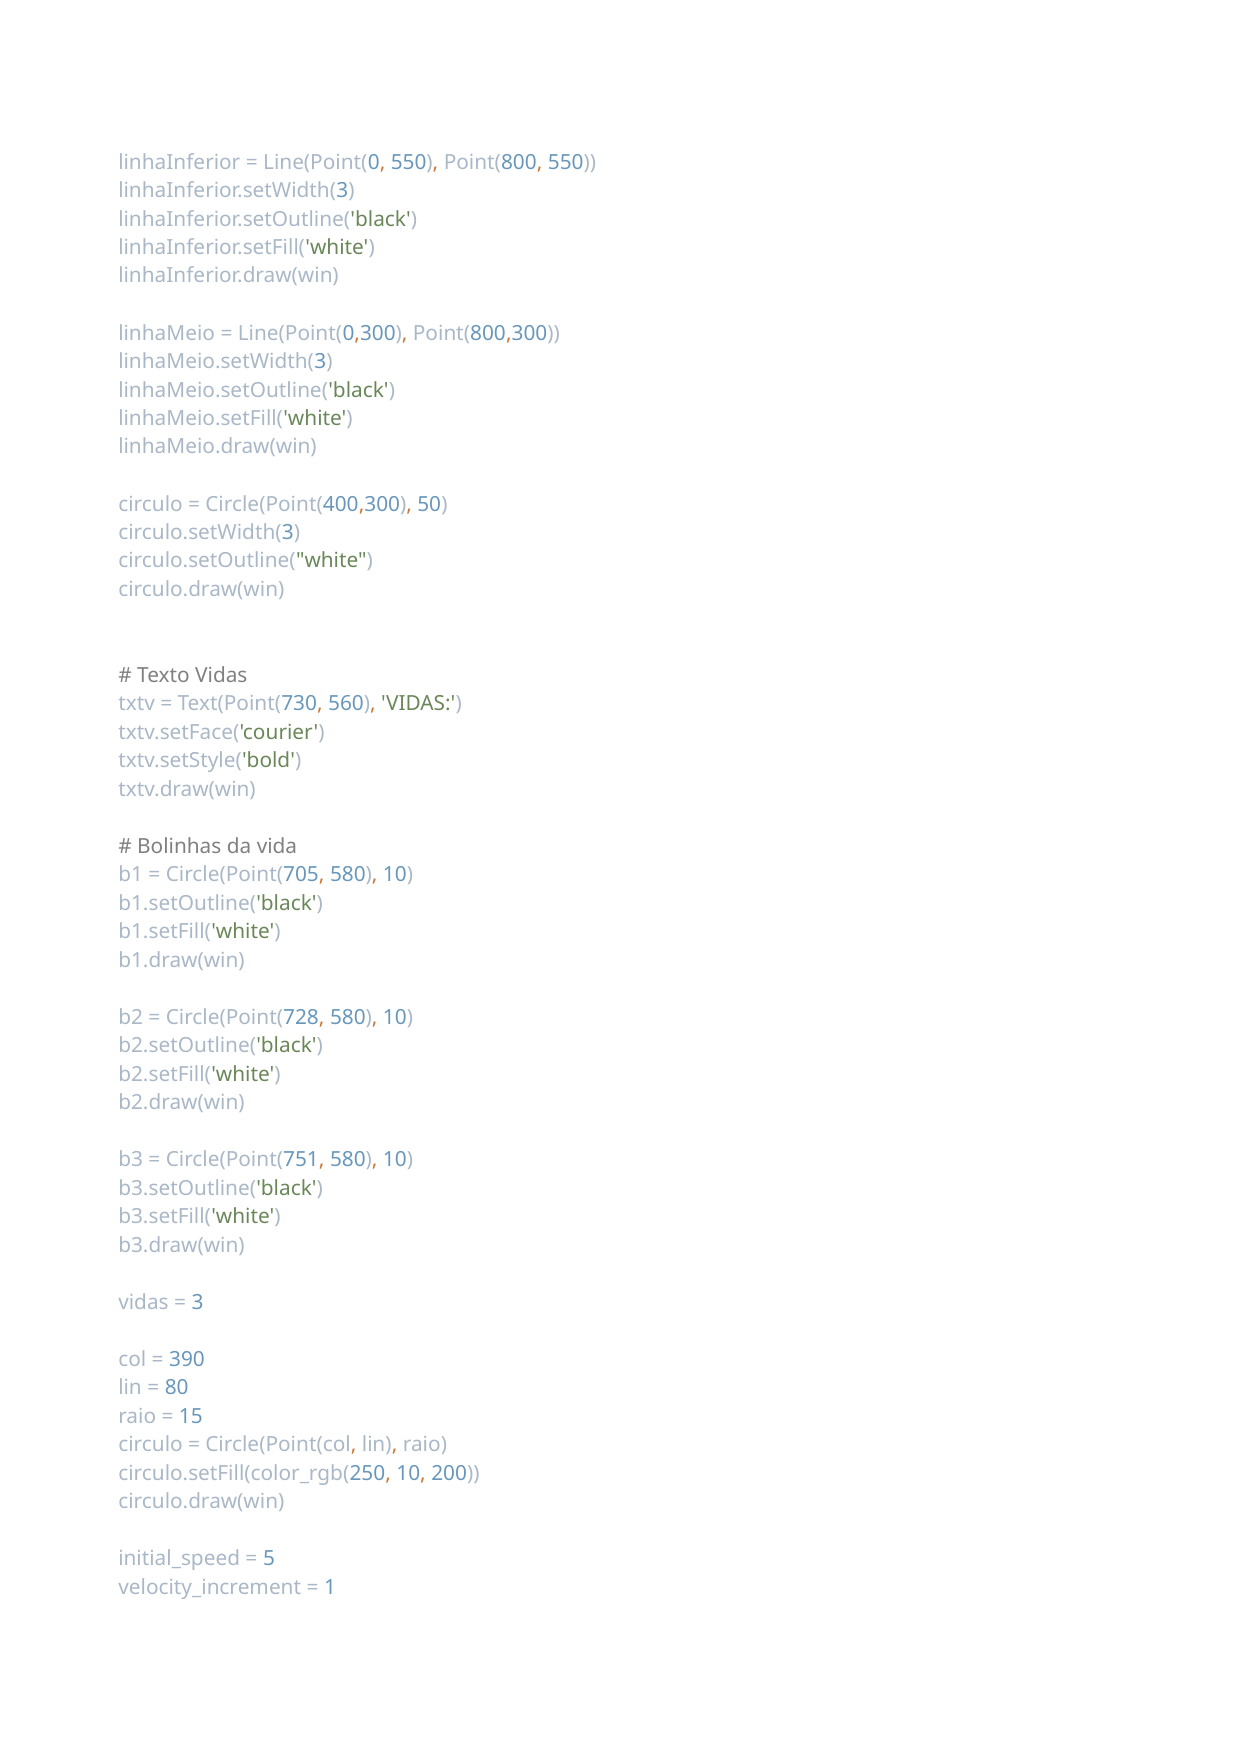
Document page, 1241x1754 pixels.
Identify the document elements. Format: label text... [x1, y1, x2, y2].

text linhaInferior = Line(Point(0, 550), Point(800, 550)) linhaInferior.setWidth(3) linhaInferior.setOutline('black') linhaInferior.setFill('white') linhaInferior.draw(win) linhaMeio = Line(Point(0,300), Point(800,300)) linhaMeio.setWidth(3) linhaMeio.setOutline('black') linhaMeio.setFill('white') linhaMeio.draw(win) circulo = Circle(Point(400,300), 50) circulo.setWidth(3) circulo.setOutline("white") circulo.draw(win) # Texto Vidas txtv = Text(Point(730, 560), 'VIDAS:') txtv.setFace('courier') txtv.setStyle('bold') txtv.draw(win) # Bolinhas da vida b1 = Circle(Point(705, 580), 10) b1.setOutline('black') b1.setFill('white') b1.draw(win) b2 = Circle(Point(728, 580), 10) b2.setOutline('black') b2.setFill('white') b2.draw(win) b3 = Circle(Point(751, 580), 10) b3.setOutline('black') b3.setFill('white') b3.draw(win) vidas = 3 col = 390 lin = 80 raio = 15 circulo = Circle(Point(col, lin), raio) circulo.setFill(color_rgb(250, 10, 200)) circulo.draw(win) initial_speed = 5 velocity_increment = 1 [118, 118, 1122, 1629]
